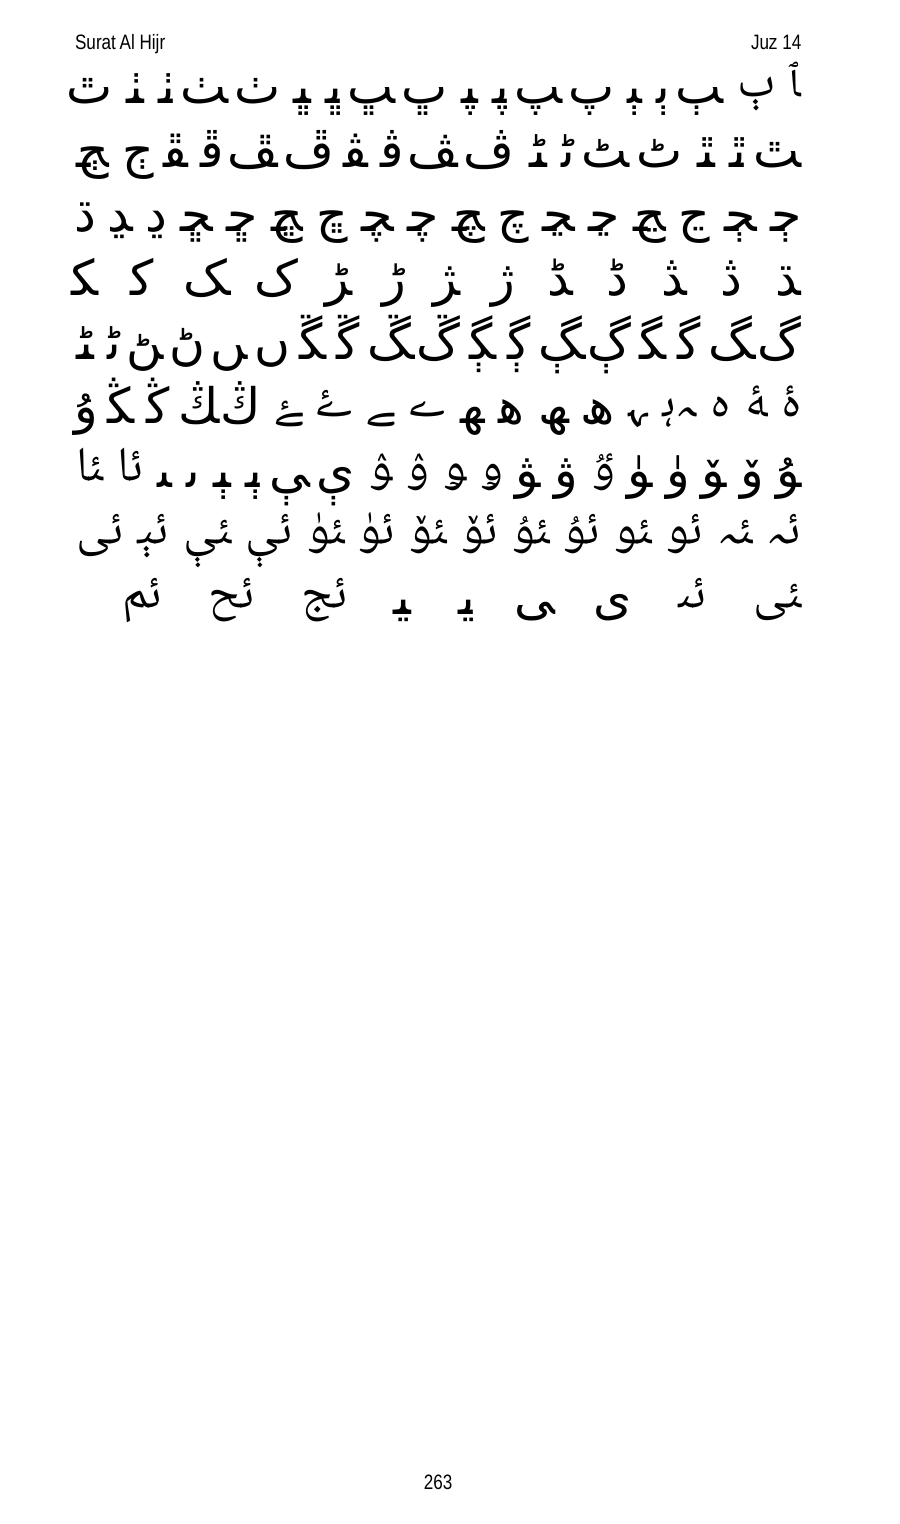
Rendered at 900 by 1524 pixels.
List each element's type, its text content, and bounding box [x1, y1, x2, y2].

text ﮒ ﮓ ﮔ ﮕ ﮖ ﮗ ﮘ ﮙ ﮚ ﮛ ﮜ ﮝ ﮞ ﮟ ﮠ ﮡ ﮢ ﮣ ﮤ ﮥ ﮦ ﮧﮨ ﮩ ﮪ ﮫ ﮬ ﮭ ﮮ ﮯ ﮰ ﮱ ﯓ ﯔ ﯕ ﯖ ﯗ ﯘ ﯙ ﯚ ﯛ ﯜ ﯝ ﯞ ﯟ ﯠ ﯡ ﯢ ﯣ ﯤ ﯥ ﯦ ﯧ ﯨ ﯩ ﯪ ﯫ ﯬ ﯭ ﯮ ﯯ ﯰ ﯱ ﯲ ﯳ ﯴ ﯵ ﯶ ﯷ ﯸ ﯹ ﯺ ﯻ ﯼ ﯽ ﯾ ﯿ ﰀ ﰁ ﰂ [75, 315, 801, 635]
text ﭑ ﭒ ﭓ ﭔ ﭕ ﭖ ﭗ ﭘ ﭙ ﭚ ﭛ ﭜ ﭝ ﭞ ﭟ ﭠ ﭡ ﭢ ﭣ ﭤ ﭥ ﭦ ﭧ ﭨ ﭩ ﭪ ﭫ ﭬ ﭭ ﭮ ﭯ ﭰ ﭱ ﭲ ﭳ ﭴ ﭵ ﭶ ﭷ ﭸ ﭹ ﭺ ﭻ ﭼ ﭽ ﭾ ﭿ ﮀ ﮁ ﮂ ﮃ ﮄ ﮅ ﮆ ﮇ ﮈ ﮉ ﮊ ﮋ ﮌ ﮍ ﮎ ﮏ ﮐ ﮑ [75, 60, 801, 315]
